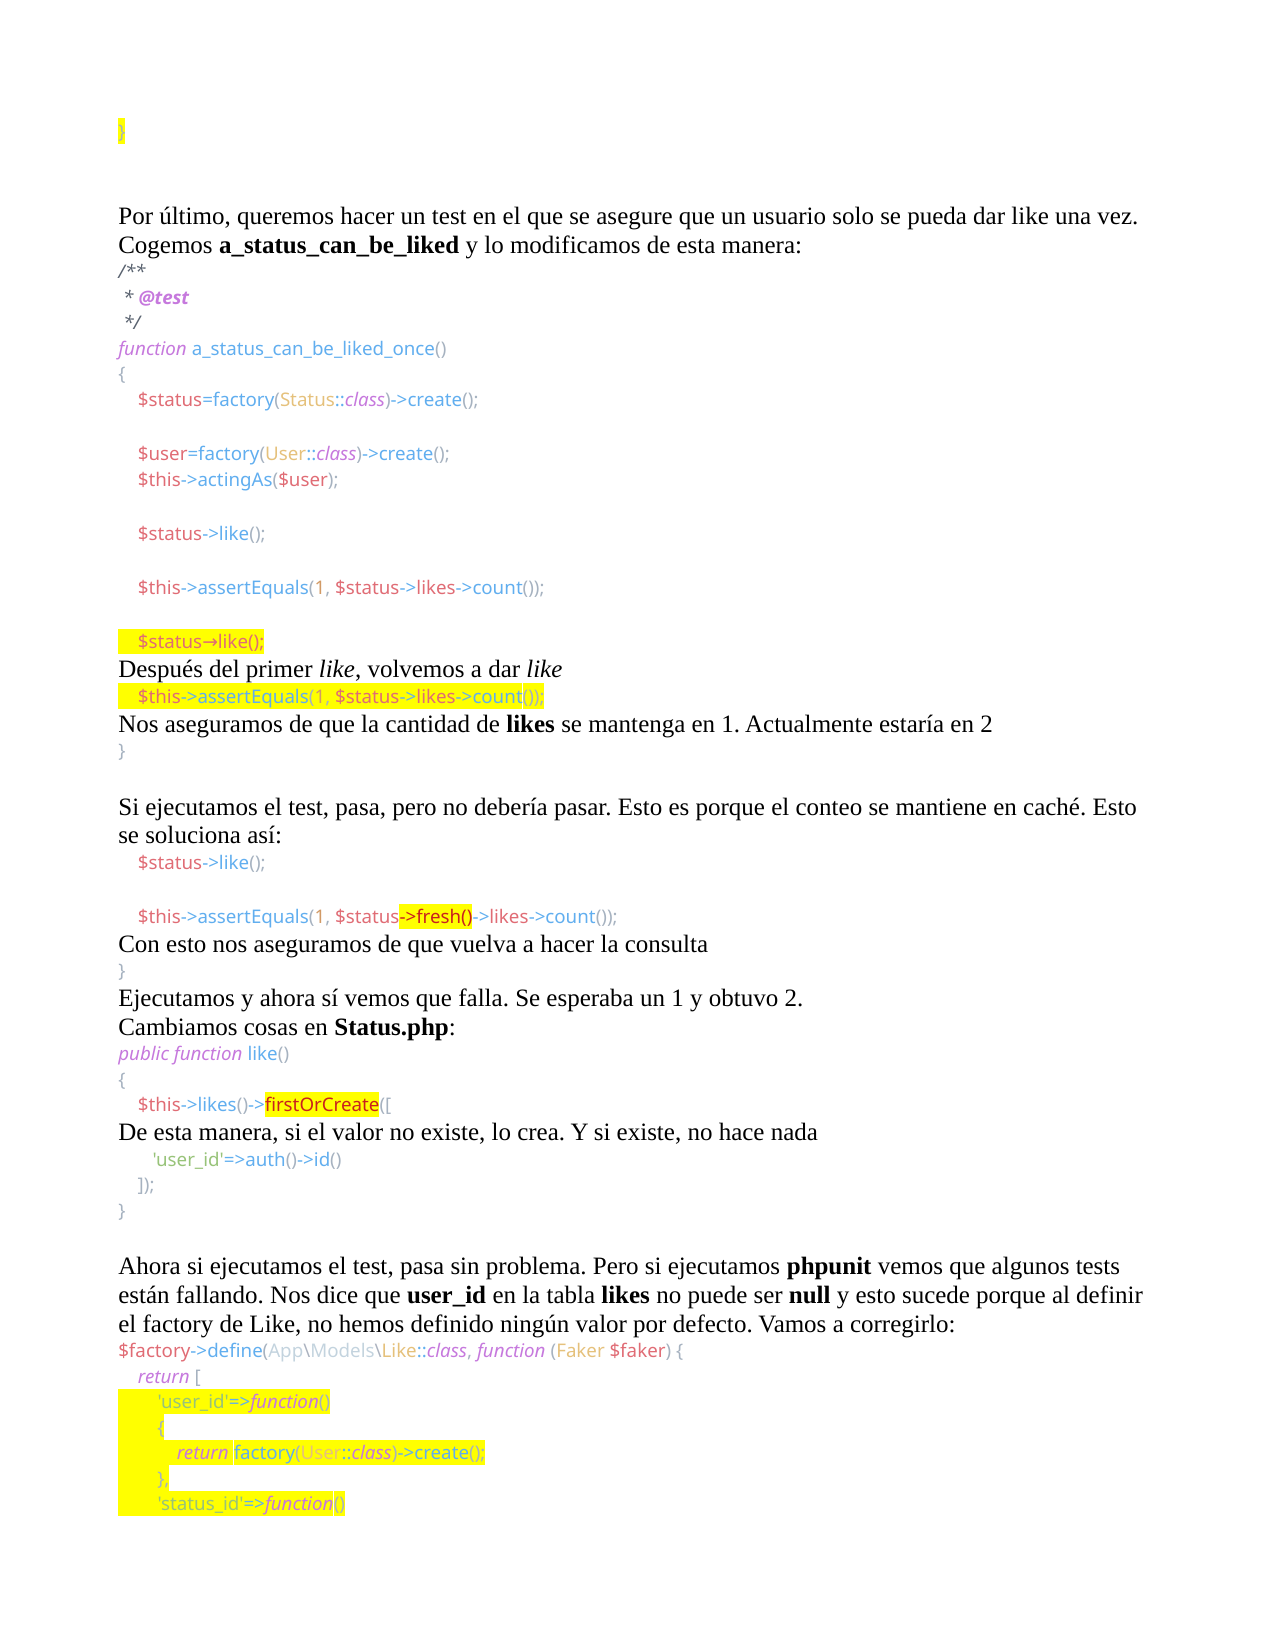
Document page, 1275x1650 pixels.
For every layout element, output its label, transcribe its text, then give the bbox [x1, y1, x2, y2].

text $factory->define(App\Models\Like::class, function (Faker $faker) { return [ 'user_id'=>function() { return factory(User::class)->create(); }, 'status_id'=>function() [118, 1338, 1157, 1516]
text /** * @test */ function a_status_can_be_liked_once() { $status=factory(Status::class)->create(); $user=factory(User::class)->create(); $this->actingAs($user); $status->like(); $this->assertEquals(1, $status->likes->count()); $status→like(); [118, 259, 1157, 654]
text Con esto nos aseguramos de que vuelva a hacer la consulta } [118, 929, 1157, 983]
text Ejecutamos y ahora sí vemos que falla. Se esperaba un 1 y obtuvo 2. [118, 983, 1157, 1012]
text $status->like(); $this->assertEquals(1, $status->fresh()->likes->count()); [118, 849, 1157, 929]
text Si ejecutamos el test, pasa, pero no debería pasar. Esto es porque el conteo se mantiene en caché. Esto se soluciona así: [118, 792, 1157, 849]
text Después del primer like, volvemos a dar like $this->assertEquals(1, $status->likes->count()); [118, 654, 1157, 709]
text Nos aseguramos de que la cantidad de likes se mantenga en 1. Actualmente estaría en 2 } [118, 709, 1157, 763]
text De esta manera, si el valor no existe, lo crea. Y si existe, no hace nada 'user_id'=>auth()->id() ]); } [118, 1117, 1157, 1223]
text Por último, queremos hacer un test en el que se asegure que un usuario solo se pueda dar like una vez. Cogemos a_status_can_be_liked y lo modificamos de esta manera: [118, 201, 1157, 259]
text } [118, 118, 1157, 144]
text public function like() { $this->likes()->firstOrCreate([ [118, 1041, 1157, 1117]
text Ahora si ejecutamos el test, pasa sin problema. Pero si ejecutamos phpunit vemos que algunos tests están fallando. Nos dice que user_id en la tabla likes no puede ser null y esto sucede porque al definir el factory de Like, no hemos definido ningún valor por defecto. Vamos a corregirlo: [118, 1251, 1157, 1338]
text Cambiamos cosas en Status.php: [118, 1012, 1157, 1041]
